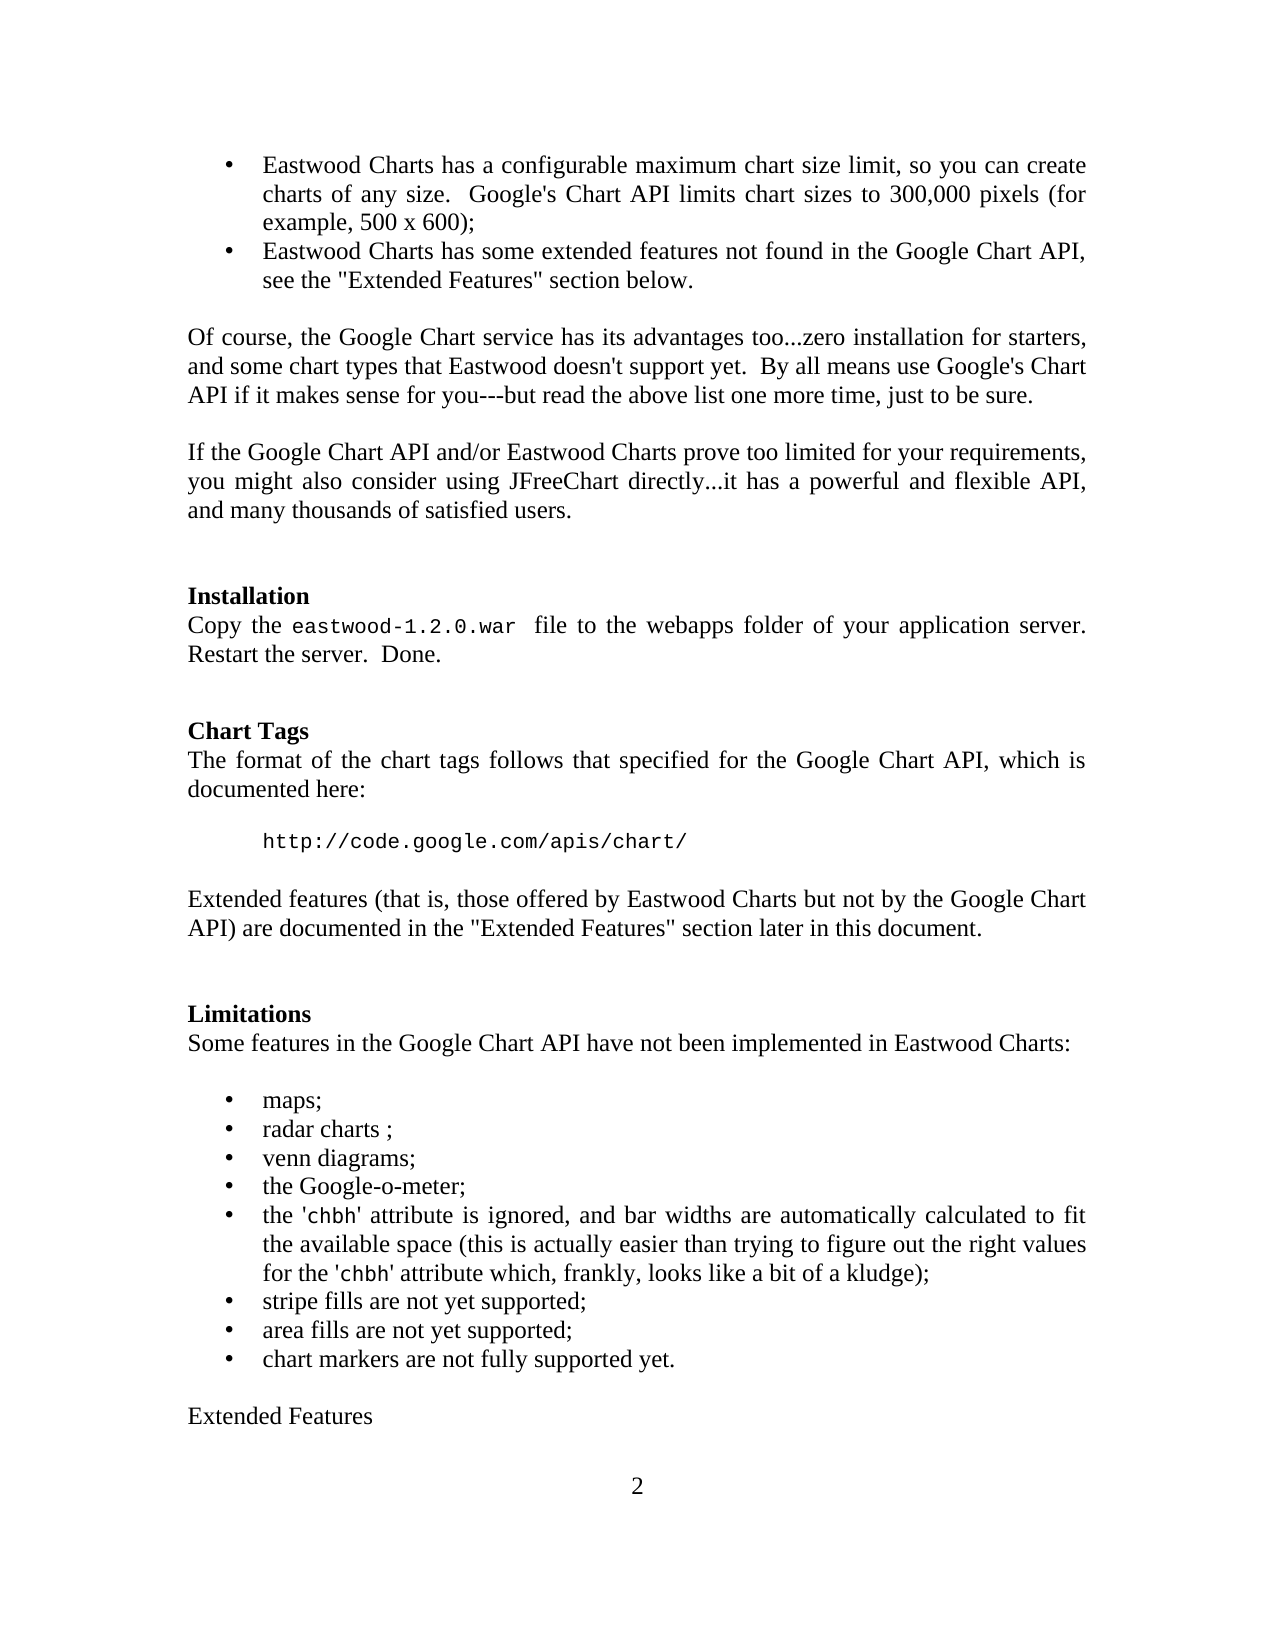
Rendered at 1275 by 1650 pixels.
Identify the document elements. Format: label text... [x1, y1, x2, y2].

list venn diagrams; [225, 1143, 1087, 1171]
text Extended Features [187, 1401, 1087, 1430]
text Copy the eastwood-1.2.0.war file to the webapps folder of your application server. Restart the server. Done. [187, 610, 1087, 668]
list area fills are not yet supported; [225, 1315, 1087, 1344]
list chart markers are not fully supported yet. [225, 1344, 1087, 1373]
list maps; [225, 1085, 1087, 1114]
text Installation [187, 581, 1087, 610]
text Extended features (that is, those offered by Eastwood Charts but not by the Google Chart API) are documented in the "Extended Features" section later in this document. [187, 884, 1087, 941]
text The format of the chart tags follows that specified for the Google Chart API, which is documented here: [187, 745, 1087, 803]
text Some features in the Google Chart API have not been implemented in Eastwood Charts: [187, 1028, 1087, 1056]
list radar charts ; [225, 1114, 1087, 1143]
list Eastwood Charts has some extended features not found in the Google Chart API, see the "Extended Features" section below. [225, 236, 1087, 294]
text Of course, the Google Chart service has its advantages too...zero installation for starters, and some chart types that Eastwood doesn't support yet. By all means use Google's Chart API if it makes sense for you---but read the above list one more time, just to be sure. [187, 322, 1087, 409]
list stripe fills are not yet supported; [225, 1286, 1087, 1315]
list the Google-o-meter; [225, 1171, 1087, 1200]
list the 'chbh' attribute is ignored, and bar widths are automatically calculated to fit the available space (this is actually easier than trying to figure out the right values for the 'chbh' attribute which, frankly, looks like a bit of a kludge); [225, 1200, 1087, 1286]
text http://code.google.com/apis/chart/ [187, 831, 1087, 855]
text If the Google Chart API and/or Eastwood Charts prove too limited for your requirements, you might also consider using JFreeChart directly...it has a powerful and flexible API, and many thousands of satisfied users. [187, 437, 1087, 524]
text Chart Tags [187, 716, 1087, 745]
list Eastwood Charts has a configurable maximum chart size limit, so you can create charts of any size. Google's Chart API limits chart sizes to 300,000 pixels (for example, 500 x 600); [225, 150, 1087, 236]
text Limitations [187, 999, 1087, 1028]
